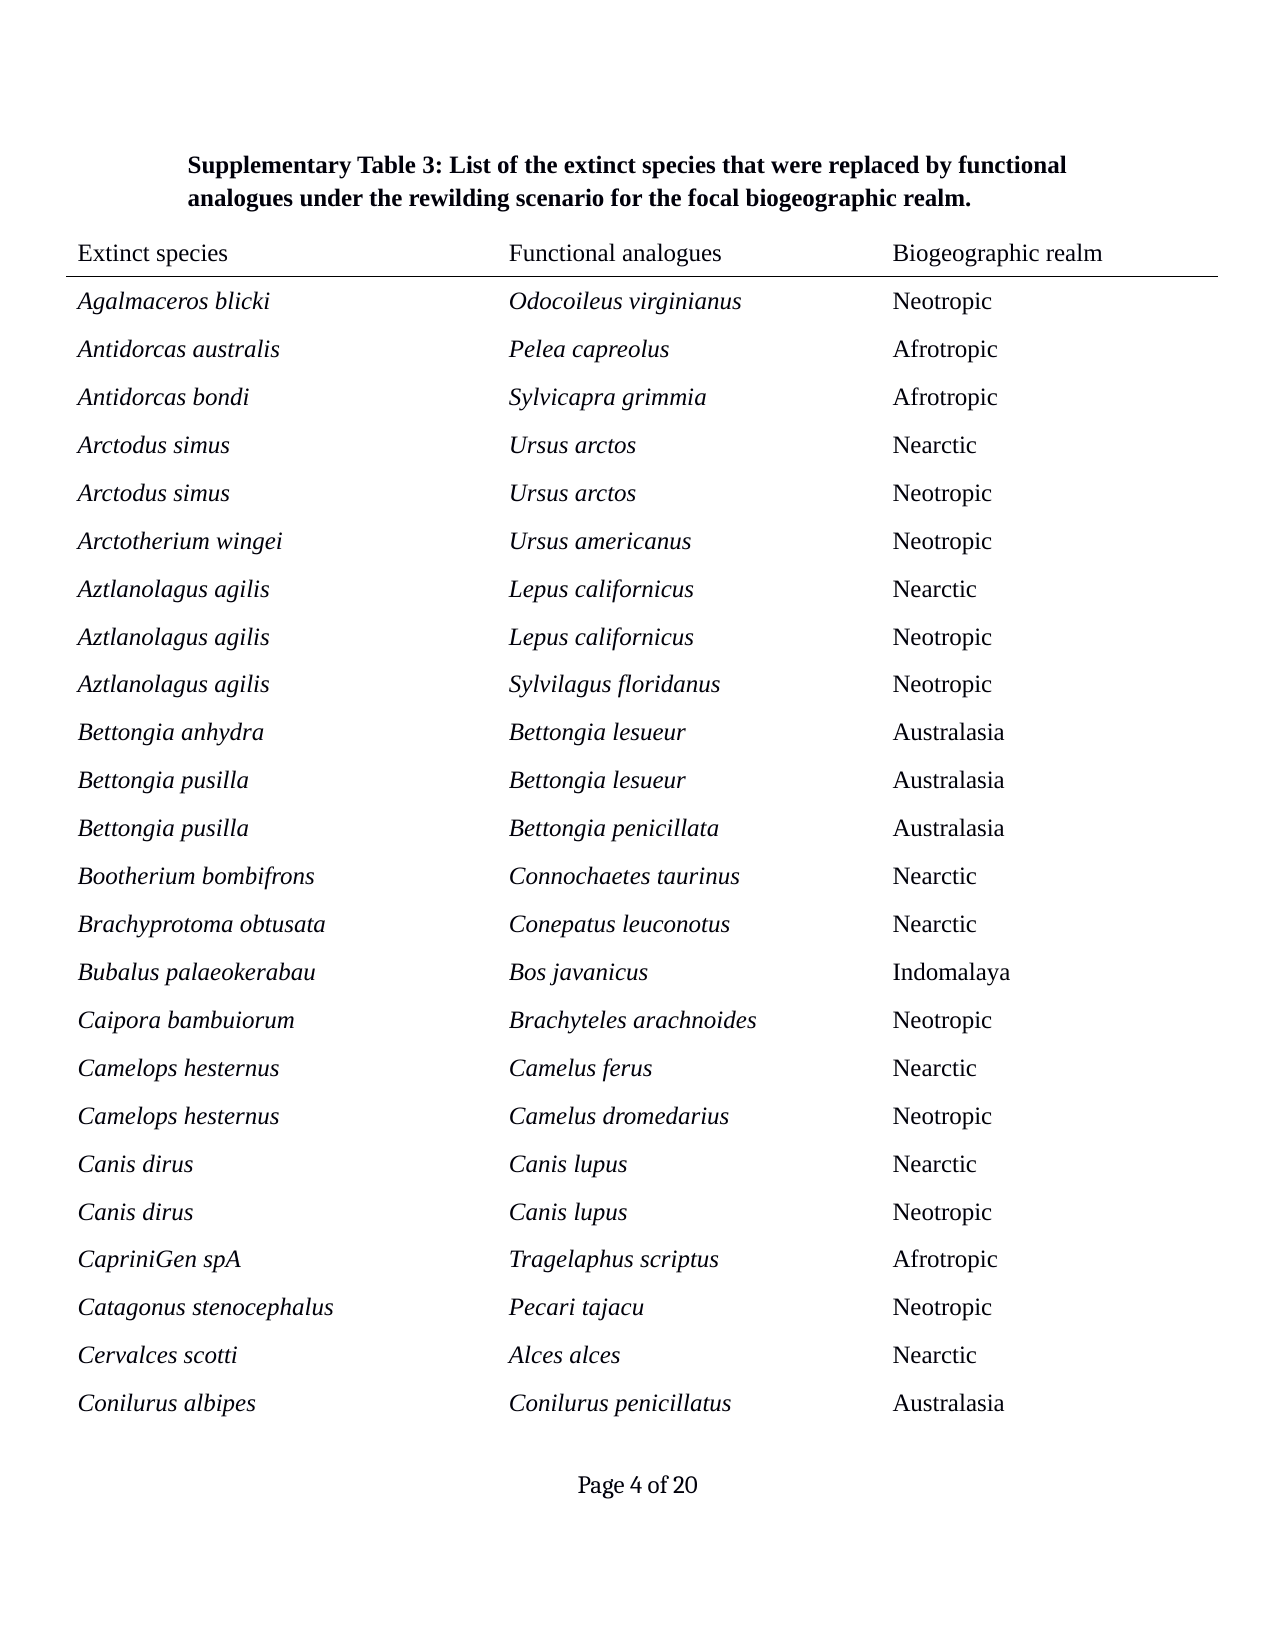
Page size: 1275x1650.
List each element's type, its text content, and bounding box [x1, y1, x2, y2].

table_cell Ursus americanus [498, 516, 881, 564]
table_cell Ursus arctos [498, 420, 881, 468]
table_cell Nearctic [881, 1139, 1218, 1187]
table_cell Afrotropic [881, 325, 1218, 372]
table_cell Nearctic [881, 852, 1218, 899]
table_cell Caipora bambuiorum [66, 995, 497, 1043]
table_cell Ursus arctos [498, 468, 881, 516]
table_header Biogeographic realm [881, 229, 1218, 276]
table_cell Brachyteles arachnoides [498, 995, 881, 1043]
table_cell Neotropic [881, 612, 1218, 660]
table_cell Neotropic [881, 468, 1218, 516]
table_cell Sylvicapra grimmia [498, 373, 881, 420]
table_cell Canis dirus [66, 1139, 497, 1187]
table_cell Cervalces scotti [66, 1331, 497, 1379]
table_cell Aztlanolagus agilis [66, 612, 497, 660]
table_cell Canis lupus [498, 1139, 881, 1187]
table_cell Neotropic [881, 995, 1218, 1043]
table_header Functional analogues [498, 229, 881, 276]
table_cell Bettongia pusilla [66, 756, 497, 804]
table_cell Sylvilagus floridanus [498, 660, 881, 708]
table_cell Pecari tajacu [498, 1283, 881, 1331]
table_cell Australasia [881, 1379, 1218, 1427]
table_cell Bettongia pusilla [66, 804, 497, 852]
table_cell Bettongia penicillata [498, 804, 881, 852]
table_cell Nearctic [881, 1043, 1218, 1091]
table_cell Bos javanicus [498, 948, 881, 995]
table_cell Australasia [881, 708, 1218, 756]
table_cell Antidorcas australis [66, 325, 497, 372]
table_cell Bettongia lesueur [498, 756, 881, 804]
table_cell Canis dirus [66, 1187, 497, 1235]
table_cell Arctotherium wingei [66, 516, 497, 564]
table_cell Camelus dromedarius [498, 1091, 881, 1139]
table_header Extinct species [66, 229, 497, 276]
table_cell Brachyprotoma obtusata [66, 900, 497, 947]
table_cell Connochaetes taurinus [498, 852, 881, 899]
table_cell Neotropic [881, 1187, 1218, 1235]
table_cell Camelus ferus [498, 1043, 881, 1091]
table_cell Odocoileus virginianus [498, 277, 881, 324]
table_cell Neotropic [881, 1283, 1218, 1331]
table_cell Camelops hesternus [66, 1043, 497, 1091]
table_cell Bettongia anhydra [66, 708, 497, 756]
table_cell Nearctic [881, 1331, 1218, 1379]
table_cell Afrotropic [881, 373, 1218, 420]
table_cell Catagonus stenocephalus [66, 1283, 497, 1331]
table_cell Australasia [881, 756, 1218, 804]
table_cell Bootherium bombifrons [66, 852, 497, 899]
table_cell Antidorcas bondi [66, 373, 497, 420]
table_cell Pelea capreolus [498, 325, 881, 372]
table_cell Canis lupus [498, 1187, 881, 1235]
table_cell Arctodus simus [66, 420, 497, 468]
table_cell Neotropic [881, 1091, 1218, 1139]
table_cell Conepatus leuconotus [498, 900, 881, 947]
table_cell Nearctic [881, 900, 1218, 947]
table_cell Aztlanolagus agilis [66, 564, 497, 612]
table_cell Neotropic [881, 516, 1218, 564]
table_cell Arctodus simus [66, 468, 497, 516]
table_cell Lepus californicus [498, 612, 881, 660]
table_cell Neotropic [881, 277, 1218, 324]
table_cell Aztlanolagus agilis [66, 660, 497, 708]
table_cell Conilurus albipes [66, 1379, 497, 1427]
table_cell CapriniGen spA [66, 1235, 497, 1283]
table_cell Bubalus palaeokerabau [66, 948, 497, 995]
table_cell Neotropic [881, 660, 1218, 708]
table_cell Alces alces [498, 1331, 881, 1379]
table_cell Camelops hesternus [66, 1091, 497, 1139]
table_cell Afrotropic [881, 1235, 1218, 1283]
text Supplementary Table 3: List of the extinct species that were replaced by functional analogues under the rewilding scenario for the focal biogeographic realm. [187, 150, 1087, 212]
table_cell Australasia [881, 804, 1218, 852]
table_cell Bettongia lesueur [498, 708, 881, 756]
table_cell Nearctic [881, 420, 1218, 468]
table_cell Lepus californicus [498, 564, 881, 612]
table_cell Indomalaya [881, 948, 1218, 995]
table_cell Nearctic [881, 564, 1218, 612]
table_cell Conilurus penicillatus [498, 1379, 881, 1427]
table_cell Agalmaceros blicki [66, 277, 497, 324]
table_cell Tragelaphus scriptus [498, 1235, 881, 1283]
